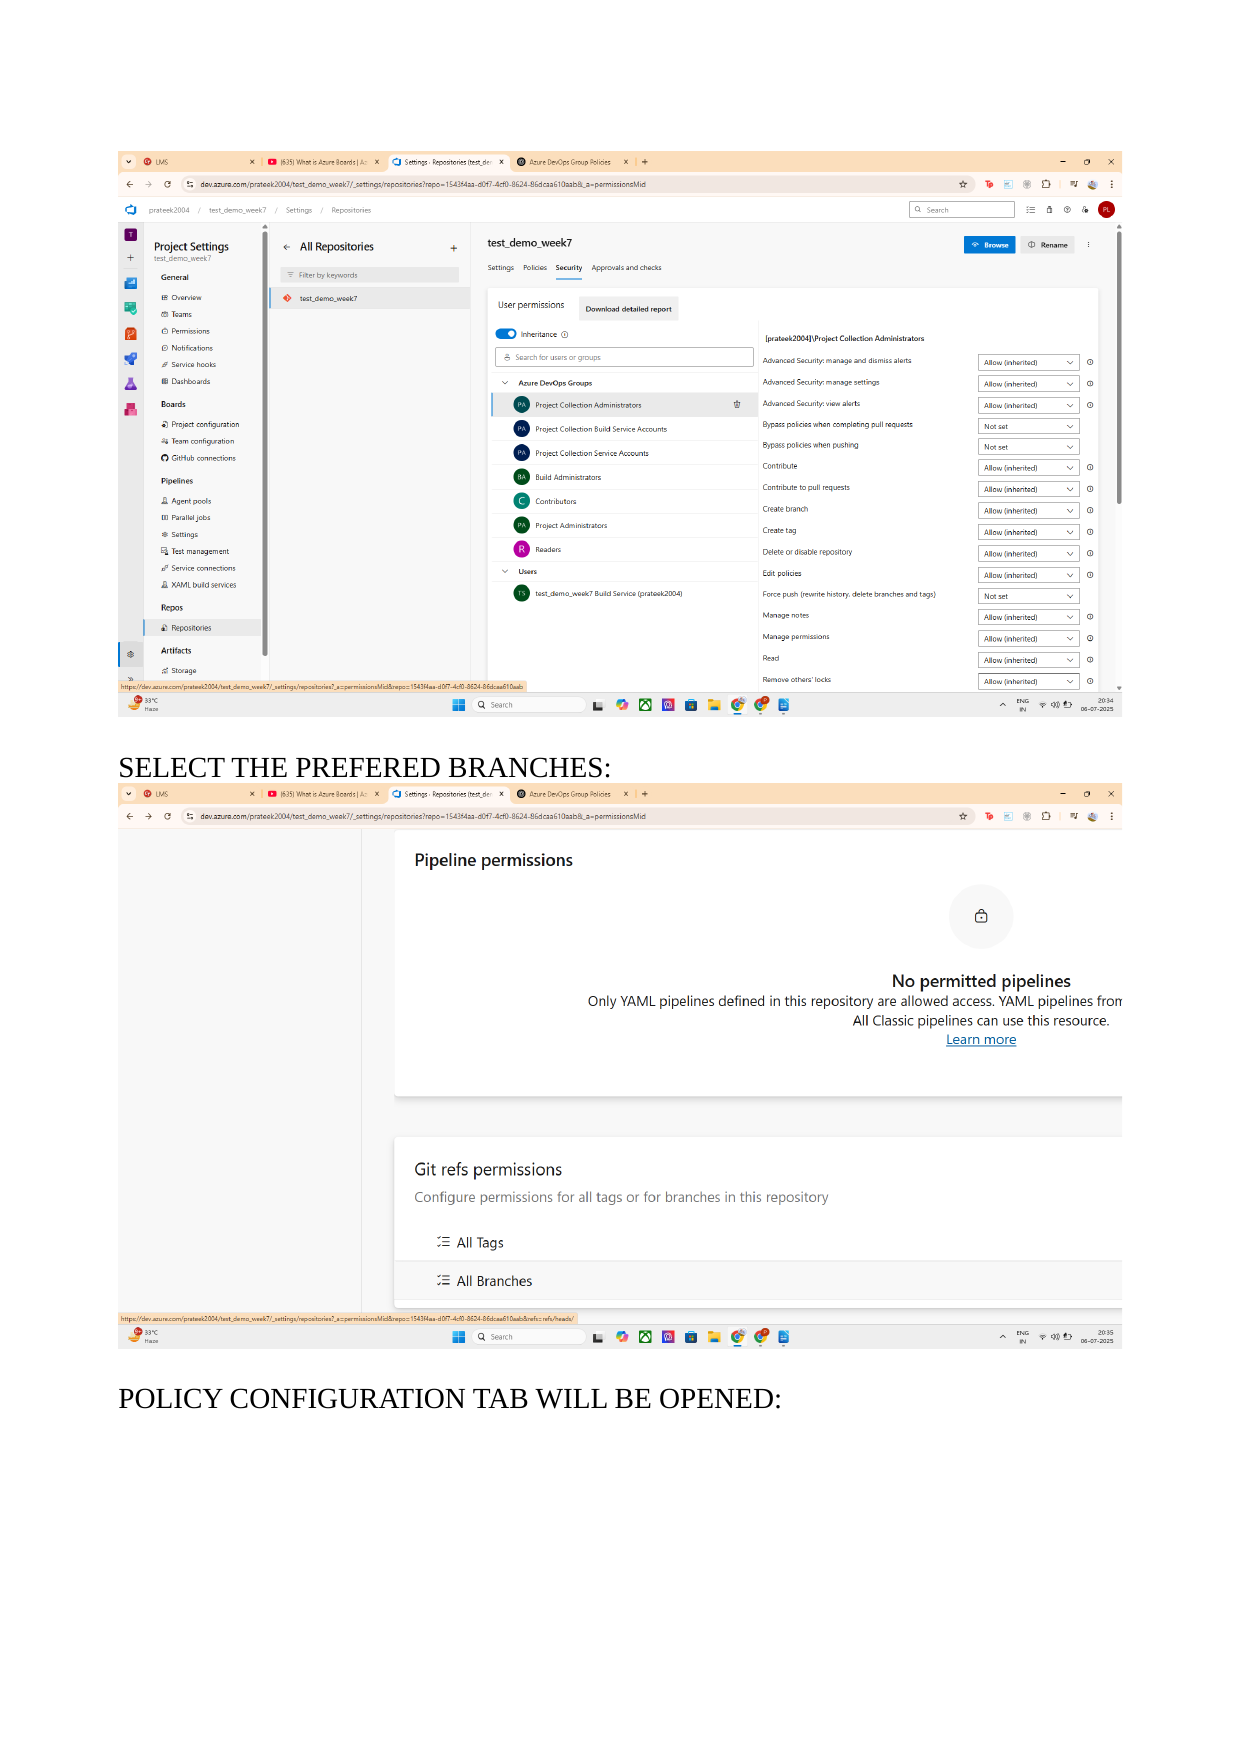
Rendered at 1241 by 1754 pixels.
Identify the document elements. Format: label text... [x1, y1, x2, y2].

picture [118, 783, 1123, 1349]
picture [118, 151, 1123, 717]
text POLICY CONFIGURATION TAB WILL BE OPENED: [118, 1382, 1122, 1415]
text SELECT THE PREFERED BRANCHES: [118, 750, 1122, 783]
